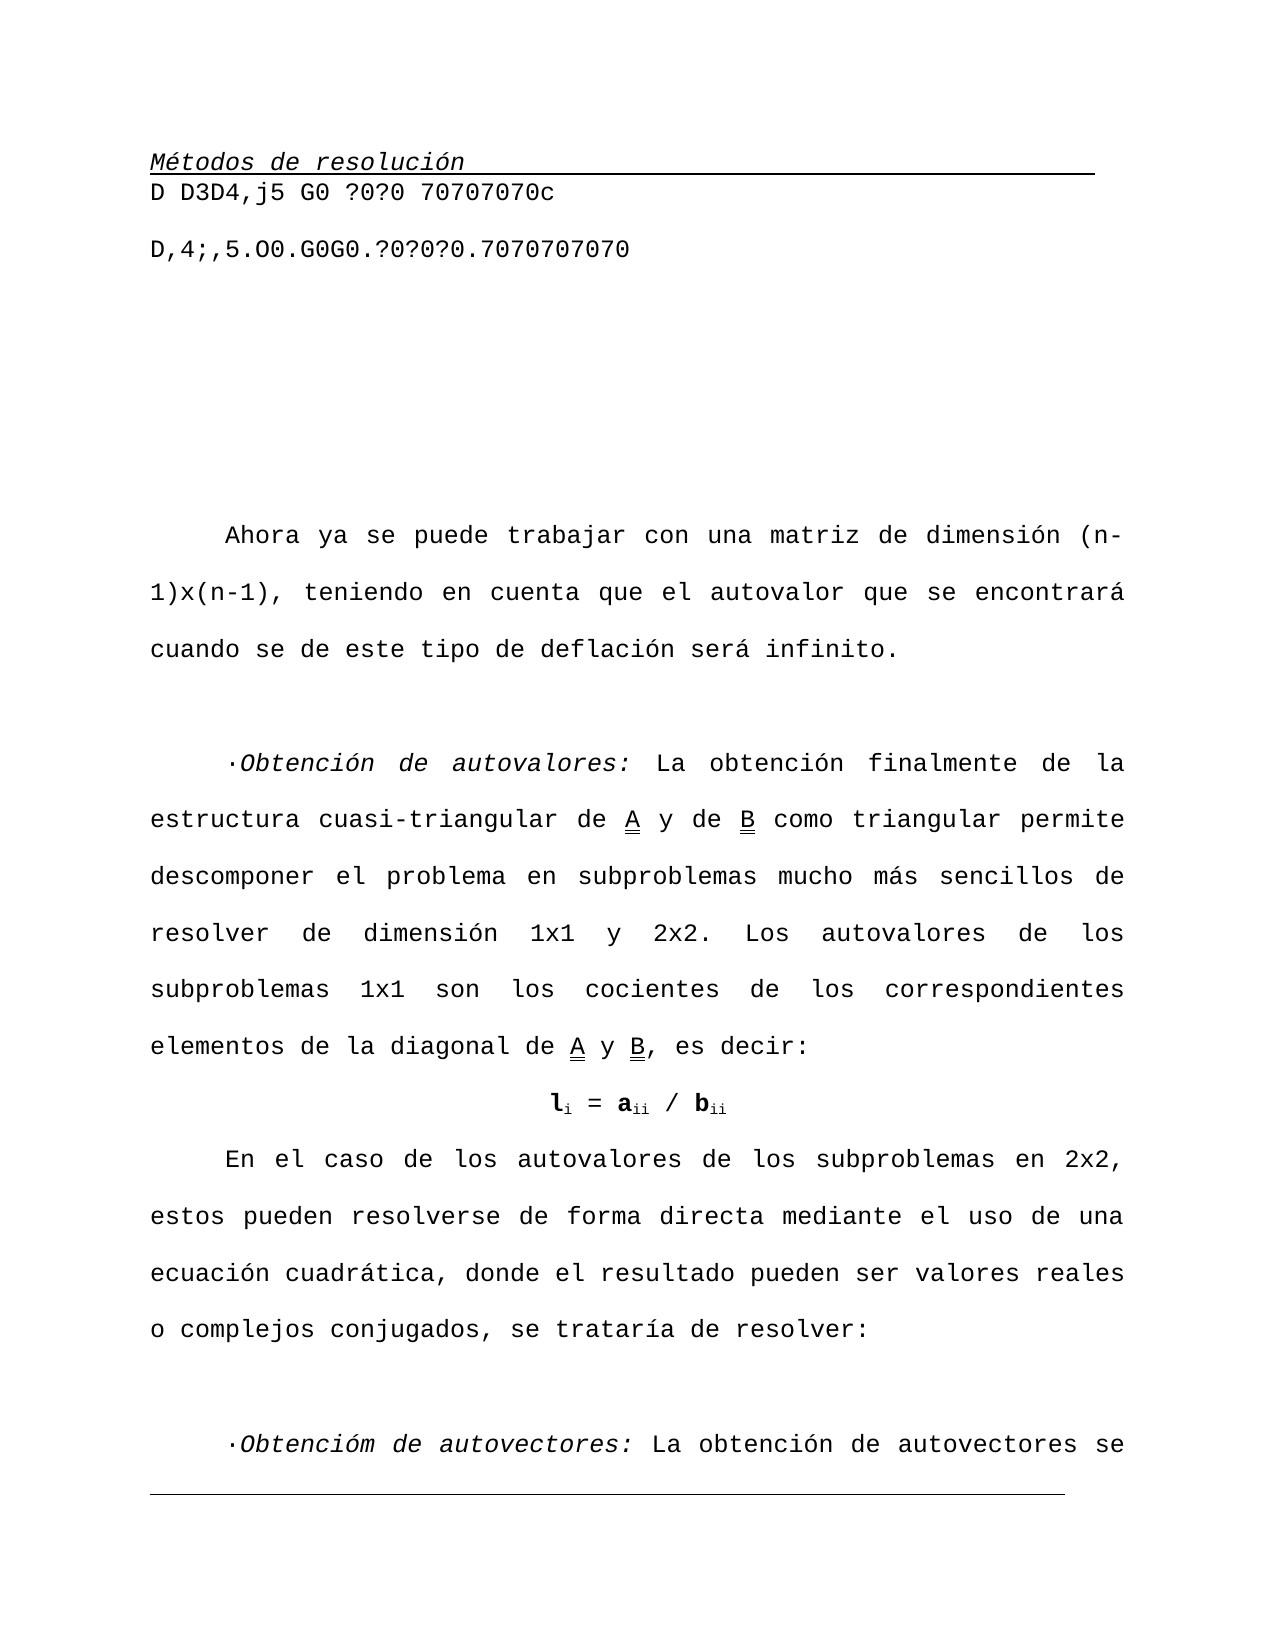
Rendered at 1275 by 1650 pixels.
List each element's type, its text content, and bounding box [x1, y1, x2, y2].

text D D3D4,j5 G0 ?0?0 70707070c [150, 179, 1125, 208]
text ·Obtencióm de autovectores: La obtención de autovectores se [150, 1431, 1125, 1459]
text ·Obtención de autovalores: La obtención finalmente de la estructura cuasi-triangular de A y de B como triangular permite descomponer el problema en subproblemas mucho más sencillos de resolver de dimensión 1x1 y 2x2. Los autovalores de los subproblemas 1x1 son los cocientes de los correspondientes elementos de la diagonal de A y B, es decir: [150, 750, 1125, 1062]
text D,4;,5.O0.G0G0.?0?0?0.7070707070 [150, 236, 1125, 264]
text li = aii / bii [150, 1090, 1125, 1119]
text Ahora ya se puede trabajar con una matriz de dimensión (n-1)x(n-1), teniendo en cuenta que el autovalor que se encontrará cuando se de este tipo de deflación será infinito. [150, 523, 1125, 664]
text En el caso de los autovalores de los subproblemas en 2x2, estos pueden resolverse de forma directa mediante el uso de una ecuación cuadrática, donde el resultado pueden ser valores reales o complejos conjugados, se trataría de resolver: [150, 1147, 1125, 1345]
